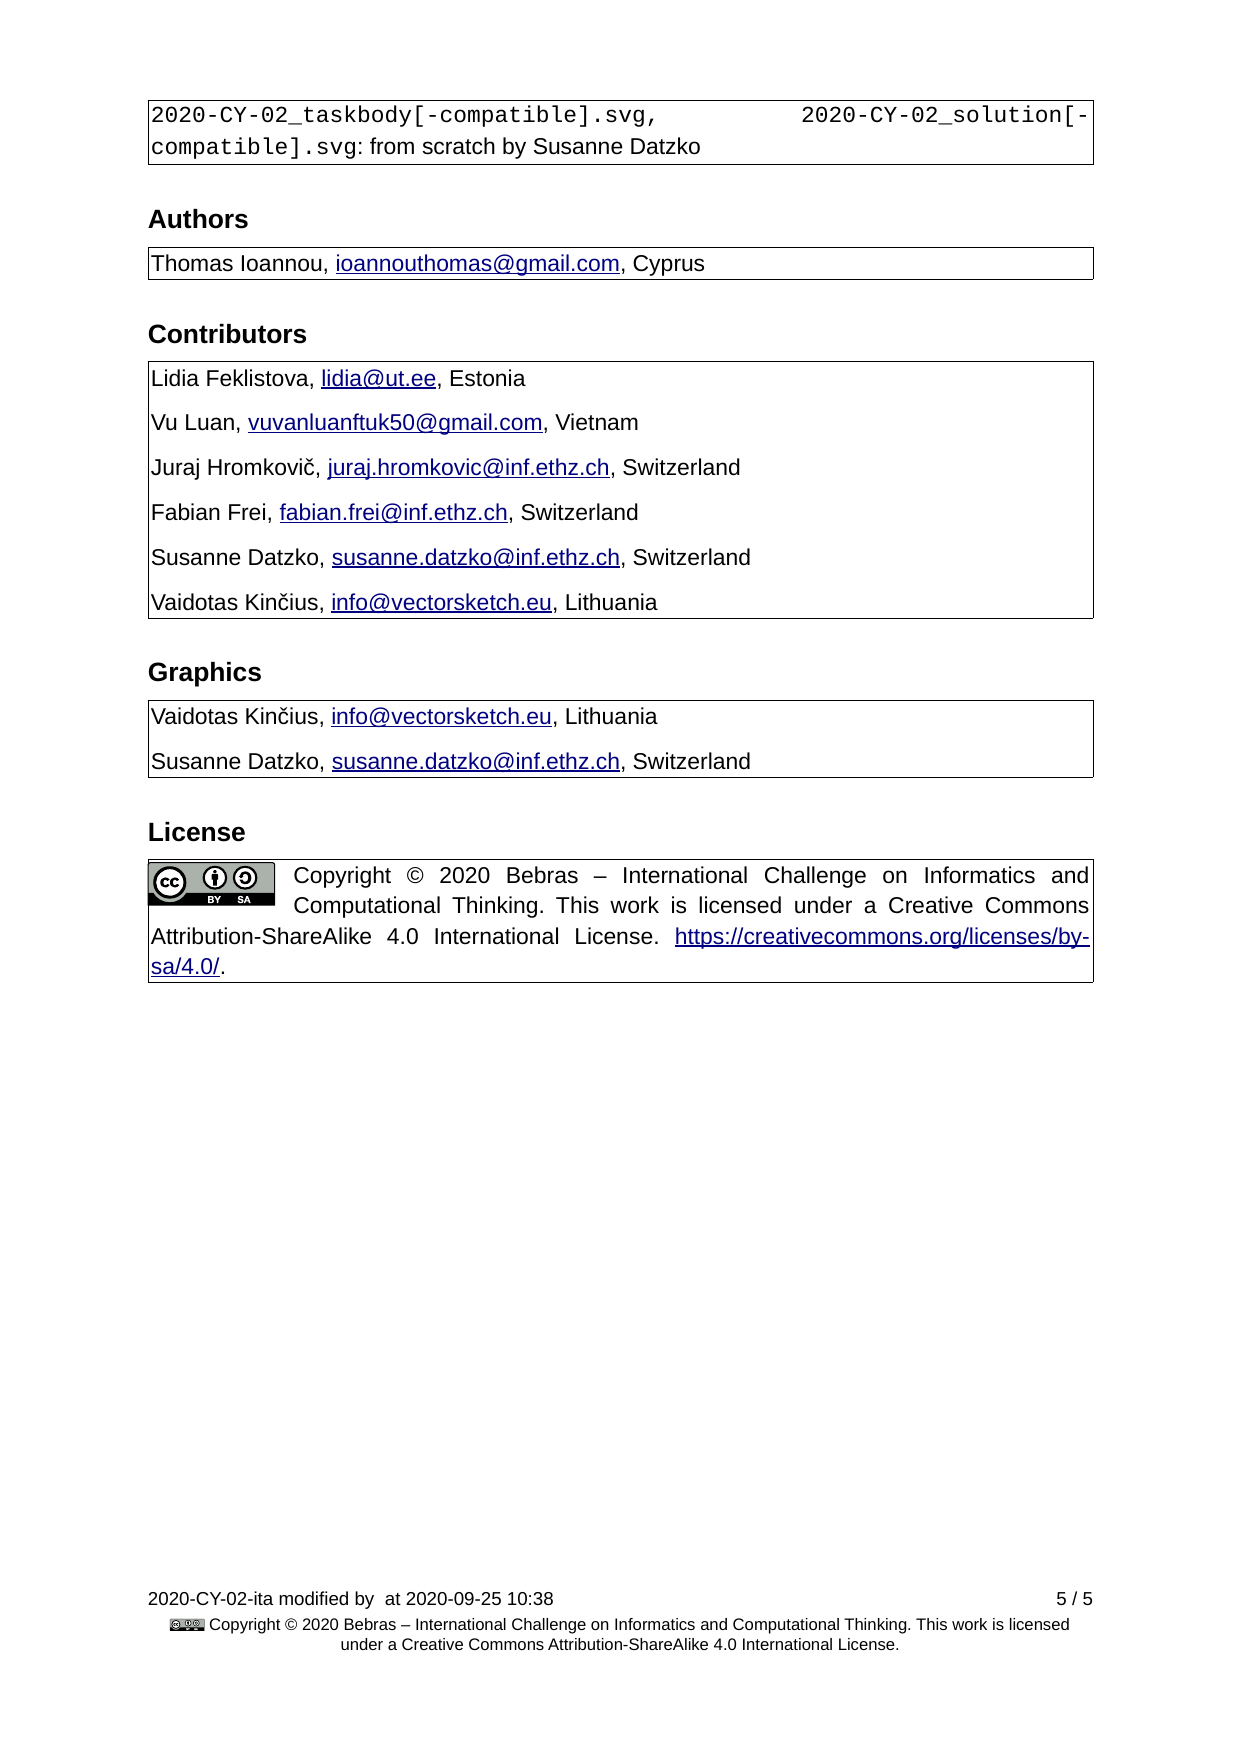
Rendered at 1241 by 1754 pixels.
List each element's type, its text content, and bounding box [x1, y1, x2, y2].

subtitle Contributors [148, 319, 1093, 349]
text Juraj Hromkovič, juraj.hromkovic@inf.ethz.ch, Switzerland [149, 451, 1093, 480]
text Vaidotas Kinčius, info@vectorsketch.eu, Lithuania [149, 701, 1093, 729]
text Lidia Feklistova, lidia@ut.ee, Estonia [149, 362, 1093, 391]
text Susanne Datzko, susanne.datzko@inf.ethz.ch, Switzerland [149, 541, 1093, 570]
text Fabian Frei, fabian.frei@inf.ethz.ch, Switzerland [149, 496, 1093, 525]
subtitle Authors [148, 204, 1093, 234]
text Susanne Datzko, susanne.datzko@inf.ethz.ch, Switzerland [149, 745, 1093, 777]
text Thomas Ioannou, ioannouthomas@gmail.com, Cyprus [149, 248, 1093, 279]
text Vaidotas Kinčius, info@vectorsketch.eu, Lithuania [149, 585, 1093, 618]
text 2020-CY-02_taskbody[-compatible].svg, 2020-CY-02_solution[-compatible].svg: from scratch by Susanne Datzko [149, 101, 1093, 164]
subtitle Graphics [148, 657, 1093, 687]
text Vu Luan, vuvanluanftuk50@gmail.com, Vietnam [149, 406, 1093, 436]
subtitle License [148, 816, 1093, 847]
text Copyright © 2020 Bebras – International Challenge on Informatics and Computational Thinking. This work is licensed under a Creative Commons Attribution-ShareAlike 4.0 International License. https://creativecommons.org/licenses/by-sa/4.0/. [149, 860, 1093, 982]
